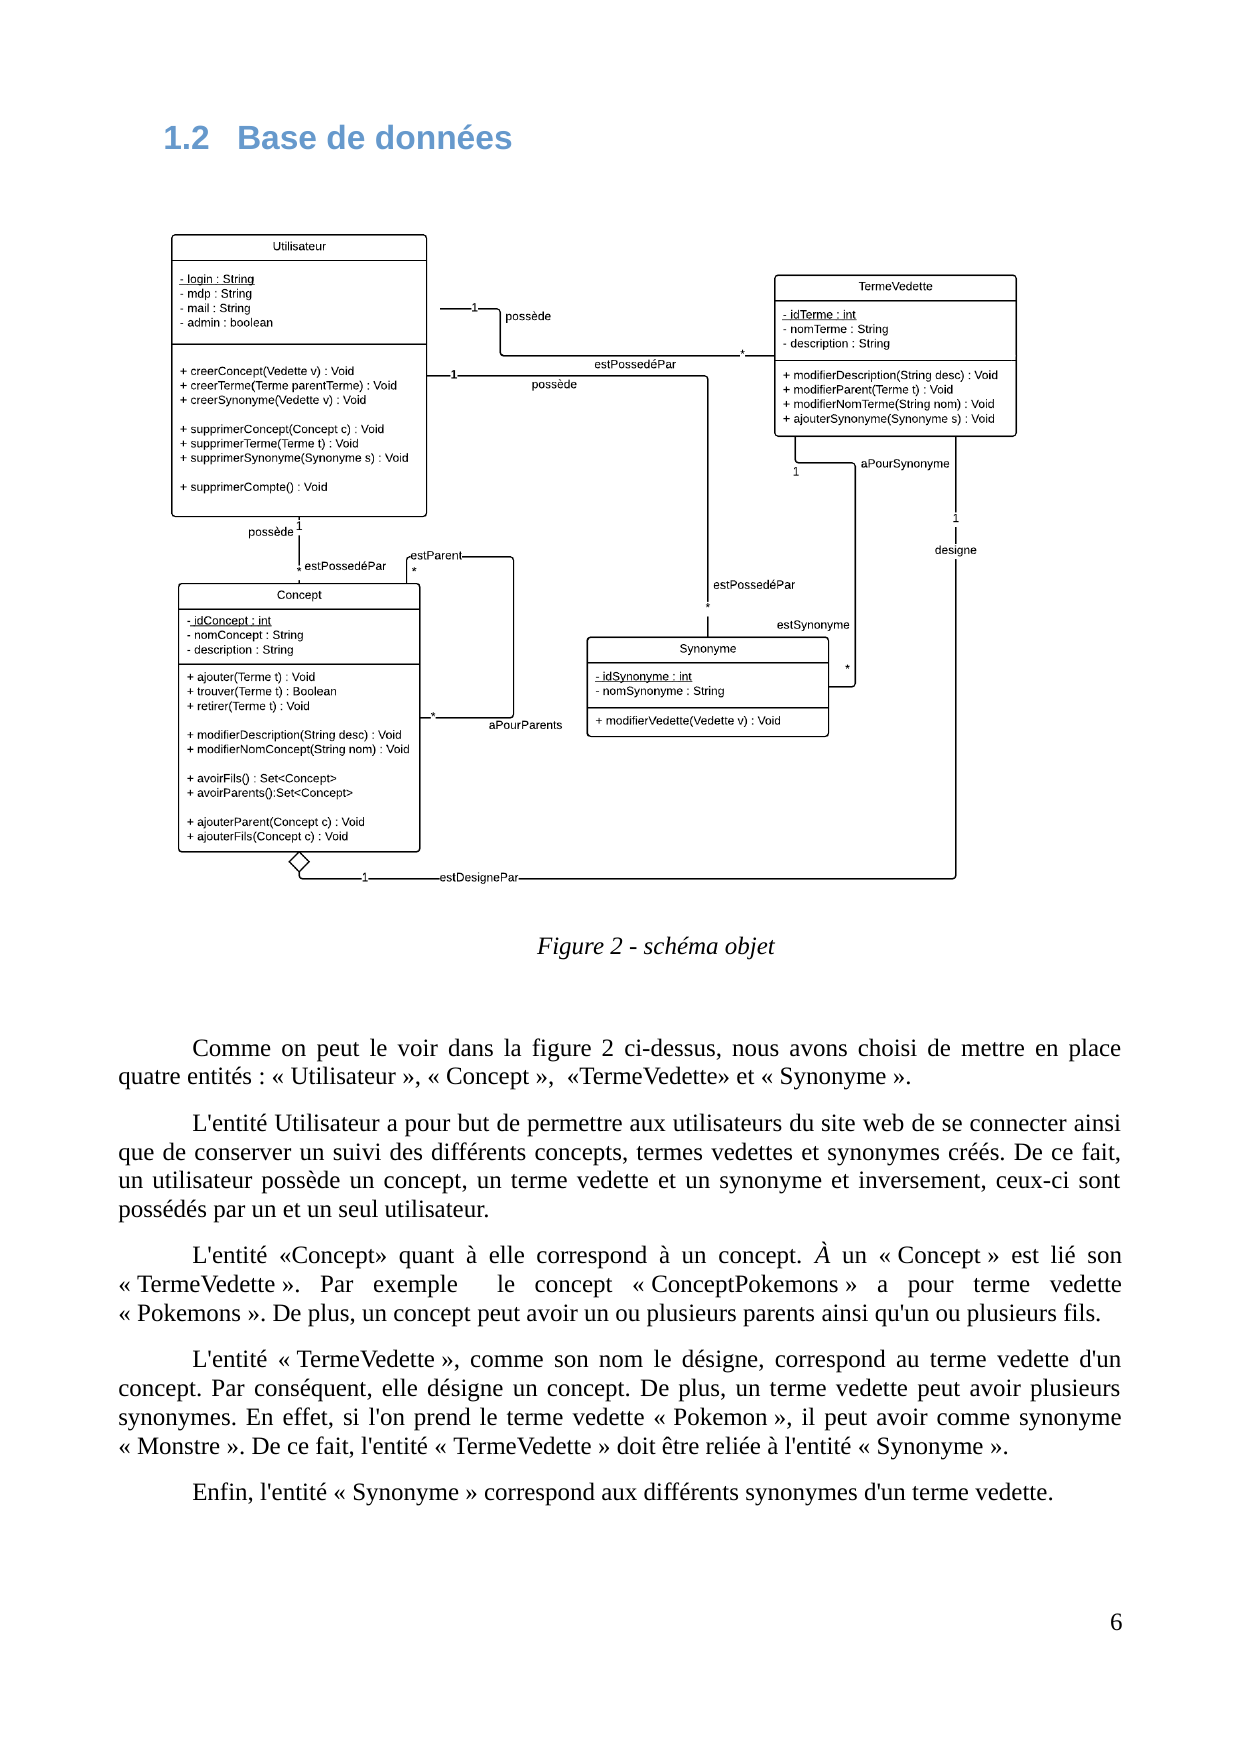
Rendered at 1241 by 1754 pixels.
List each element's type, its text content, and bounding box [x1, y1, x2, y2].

picture [118, 181, 1123, 932]
text Comme on peut le voir dans la figure 2 ci-dessus, nous avons choisi de mettre en place quatre entités : « Utilisateur », « Concept », «TermeVedette» et « Synonyme ». [118, 1033, 1122, 1090]
text L'entité «Concept» quant à elle correspond à un concept. À un « Concept » est lié son « TermeVedette ». Par exemple le concept « ConceptPokemons » a pour terme vedette « Pokemons ». De plus, un concept peut avoir un ou plusieurs parents ainsi qu'un ou plusieurs fils. [118, 1241, 1122, 1327]
subtitle Base de données [163, 118, 1122, 157]
text L'entité Utilisateur a pour but de permettre aux utilisateurs du site web de se connecter ainsi que de conserver un suivi des différents concepts, termes vedettes et synonymes créés. De ce fait, un utilisateur possède un concept, un terme vedette et un synonyme et inversement, ceux-ci sont possédés par un et un seul utilisateur. [118, 1108, 1122, 1223]
text L'entité « TermeVedette », comme son nom le désigne, correspond au terme vedette d'un concept. Par conséquent, elle désigne un concept. De plus, un terme vedette peut avoir plusieurs synonymes. En effet, si l'on prend le terme vedette « Pokemon », il peut avoir comme synonyme « Monstre ». De ce fait, l'entité « TermeVedette » doit être reliée à l'entité « Synonyme ». [118, 1344, 1122, 1459]
text Enfin, l'entité « Synonyme » correspond aux différents synonymes d'un terme vedette. [118, 1477, 1122, 1506]
text Figure 2 - schéma objet [118, 932, 1122, 960]
